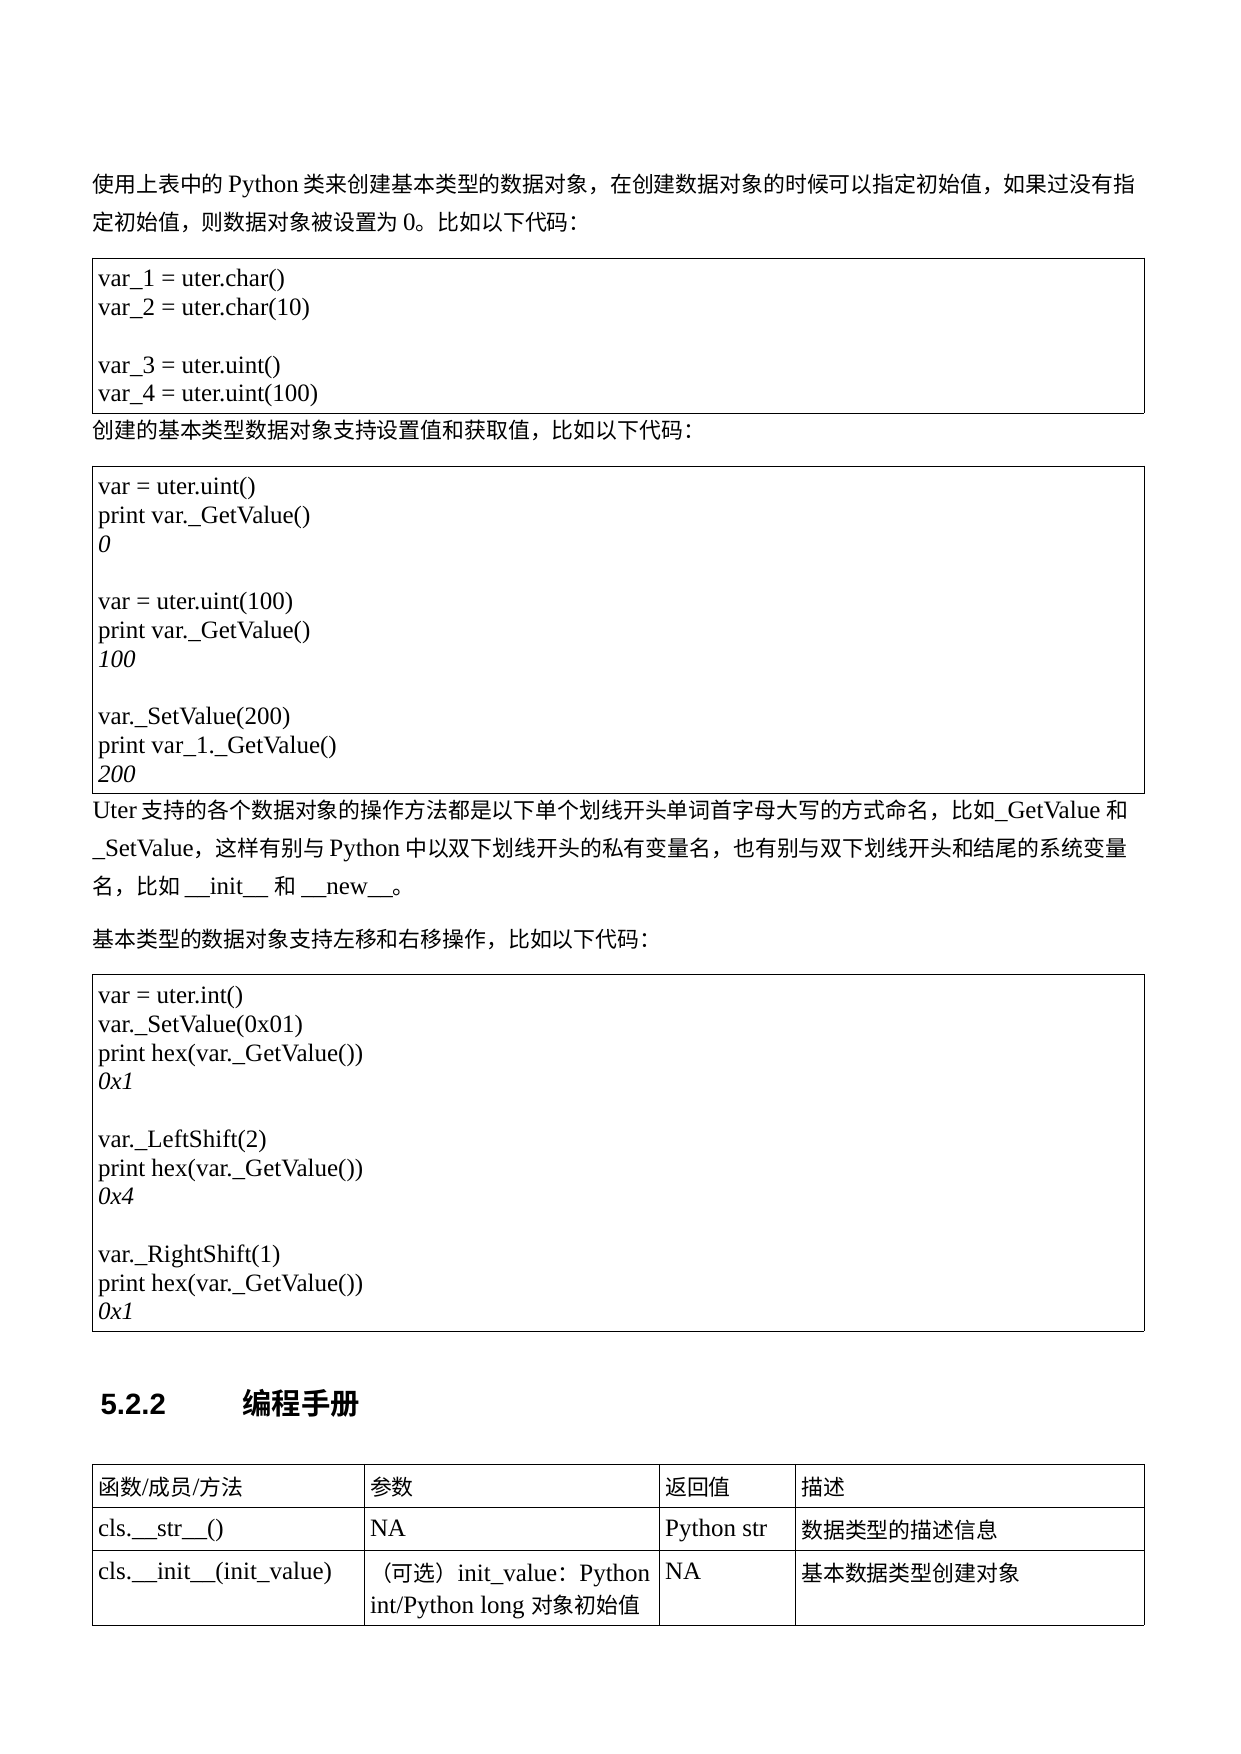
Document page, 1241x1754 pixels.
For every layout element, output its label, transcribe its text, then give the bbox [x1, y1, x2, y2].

table_cell 基本数据类型创建对象 [796, 1551, 1144, 1625]
table_cell NA [365, 1508, 659, 1550]
table_header var_1 = uter.char() var_2 = uter.char(10) var_3 = uter.uint() var_4 = uter.uint(100) [93, 259, 1144, 413]
text 使用上表中的Python类来创建基本类型的数据对象，在创建数据对象的时候可以指定初始值，如果过没有指定初始值，则数据对象被设置为0。比如以下代码： [92, 167, 1144, 237]
table_cell cls.__init__(init_value) [93, 1551, 364, 1625]
table_header var = uter.int() var._SetValue(0x01) print hex(var._GetValue()) 0x1 var._LeftShift(2) print hex(var._GetValue()) 0x4 var._RightShift(1) print hex(var._GetValue()) 0x1 [93, 975, 1144, 1331]
table_cell （可选）init_value：Python int/Python long 对象初始值 [365, 1551, 659, 1625]
table_cell Python str [660, 1508, 795, 1550]
table_cell cls.__str__() [93, 1508, 364, 1550]
table_header 返回值 [660, 1465, 795, 1507]
text Uter支持的各个数据对象的操作方法都是以下单个划线开头单词首字母大写的方式命名，比如_GetValue 和 _SetValue，这样有别与Python中以双下划线开头的私有变量名，也有别与双下划线开头和结尾的系统变量名，比如 __init__ 和 __new__。 [92, 794, 1144, 901]
text 创建的基本类型数据对象支持设置值和获取值，比如以下代码： [92, 414, 1144, 445]
subtitle 编程手册 [92, 1380, 1144, 1422]
table_header 参数 [365, 1465, 659, 1507]
table_header 函数/成员/方法 [93, 1465, 364, 1507]
table_cell 数据类型的描述信息 [796, 1508, 1144, 1550]
table_header var = uter.uint() print var._GetValue() 0 var = uter.uint(100) print var._GetValue() 100 var._SetValue(200) print var_1._GetValue() 200 [93, 467, 1144, 793]
table_header 描述 [796, 1465, 1144, 1507]
text 基本类型的数据对象支持左移和右移操作，比如以下代码： [92, 922, 1144, 953]
table_cell NA [660, 1551, 795, 1625]
